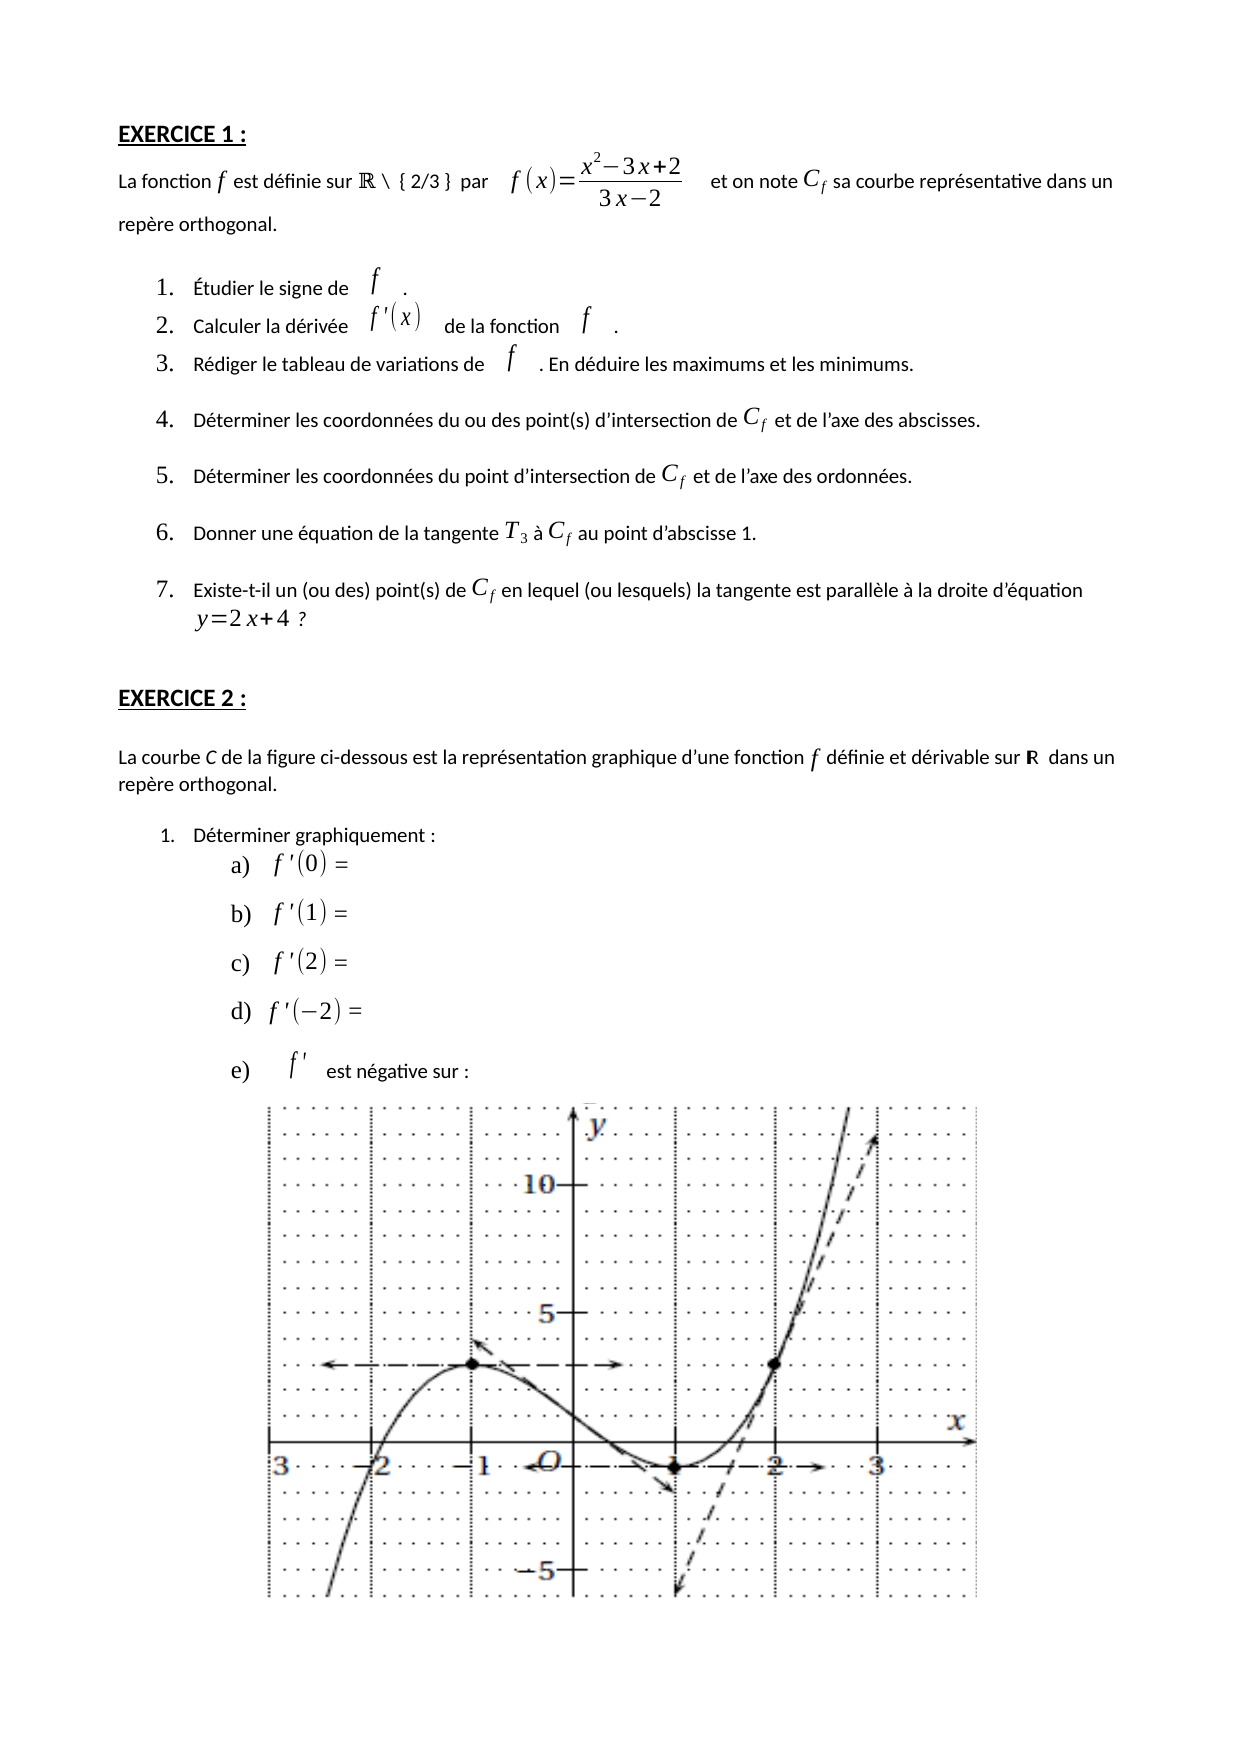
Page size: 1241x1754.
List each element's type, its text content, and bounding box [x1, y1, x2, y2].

list Calculer la dérivée de la fonction . [156, 300, 1122, 339]
list est négative sur : [231, 1046, 1122, 1084]
text EXERCICE 1 : [118, 118, 1122, 149]
list = [231, 898, 1122, 928]
list Existe-t-il un (ou des) point(s) de en lequel (ou lesquels) la tangente est parallèle à la droite d’équation ? [156, 573, 1122, 632]
list = [231, 849, 1122, 879]
text La courbe C de la figure ci-dessous est la représentation graphique d’une fonction définie et dérivable sur IR dans un repère orthogonal. [118, 743, 1122, 797]
list Déterminer graphiquement : [159, 822, 1122, 847]
text EXERCICE 2 : [118, 682, 1122, 713]
list Rédiger le tableau de variations de . En déduire les maximums et les minimums. [156, 339, 1122, 377]
list Déterminer les coordonnées du ou des point(s) d’intersection de et de l’axe des abscisses. [156, 402, 1122, 434]
text La fonction est définie sur ℝ \ { 2/3 } par et on note sa courbe représentative dans un repère orthogonal. [118, 149, 1122, 237]
list = [231, 996, 1122, 1027]
list = [231, 947, 1122, 977]
list Donner une équation de la tangente à au point d’abscisse 1. [156, 516, 1122, 547]
list Étudier le signe de . [156, 262, 1122, 300]
list Déterminer les coordonnées du point d’intersection de et de l’axe des ordonnées. [156, 459, 1122, 491]
